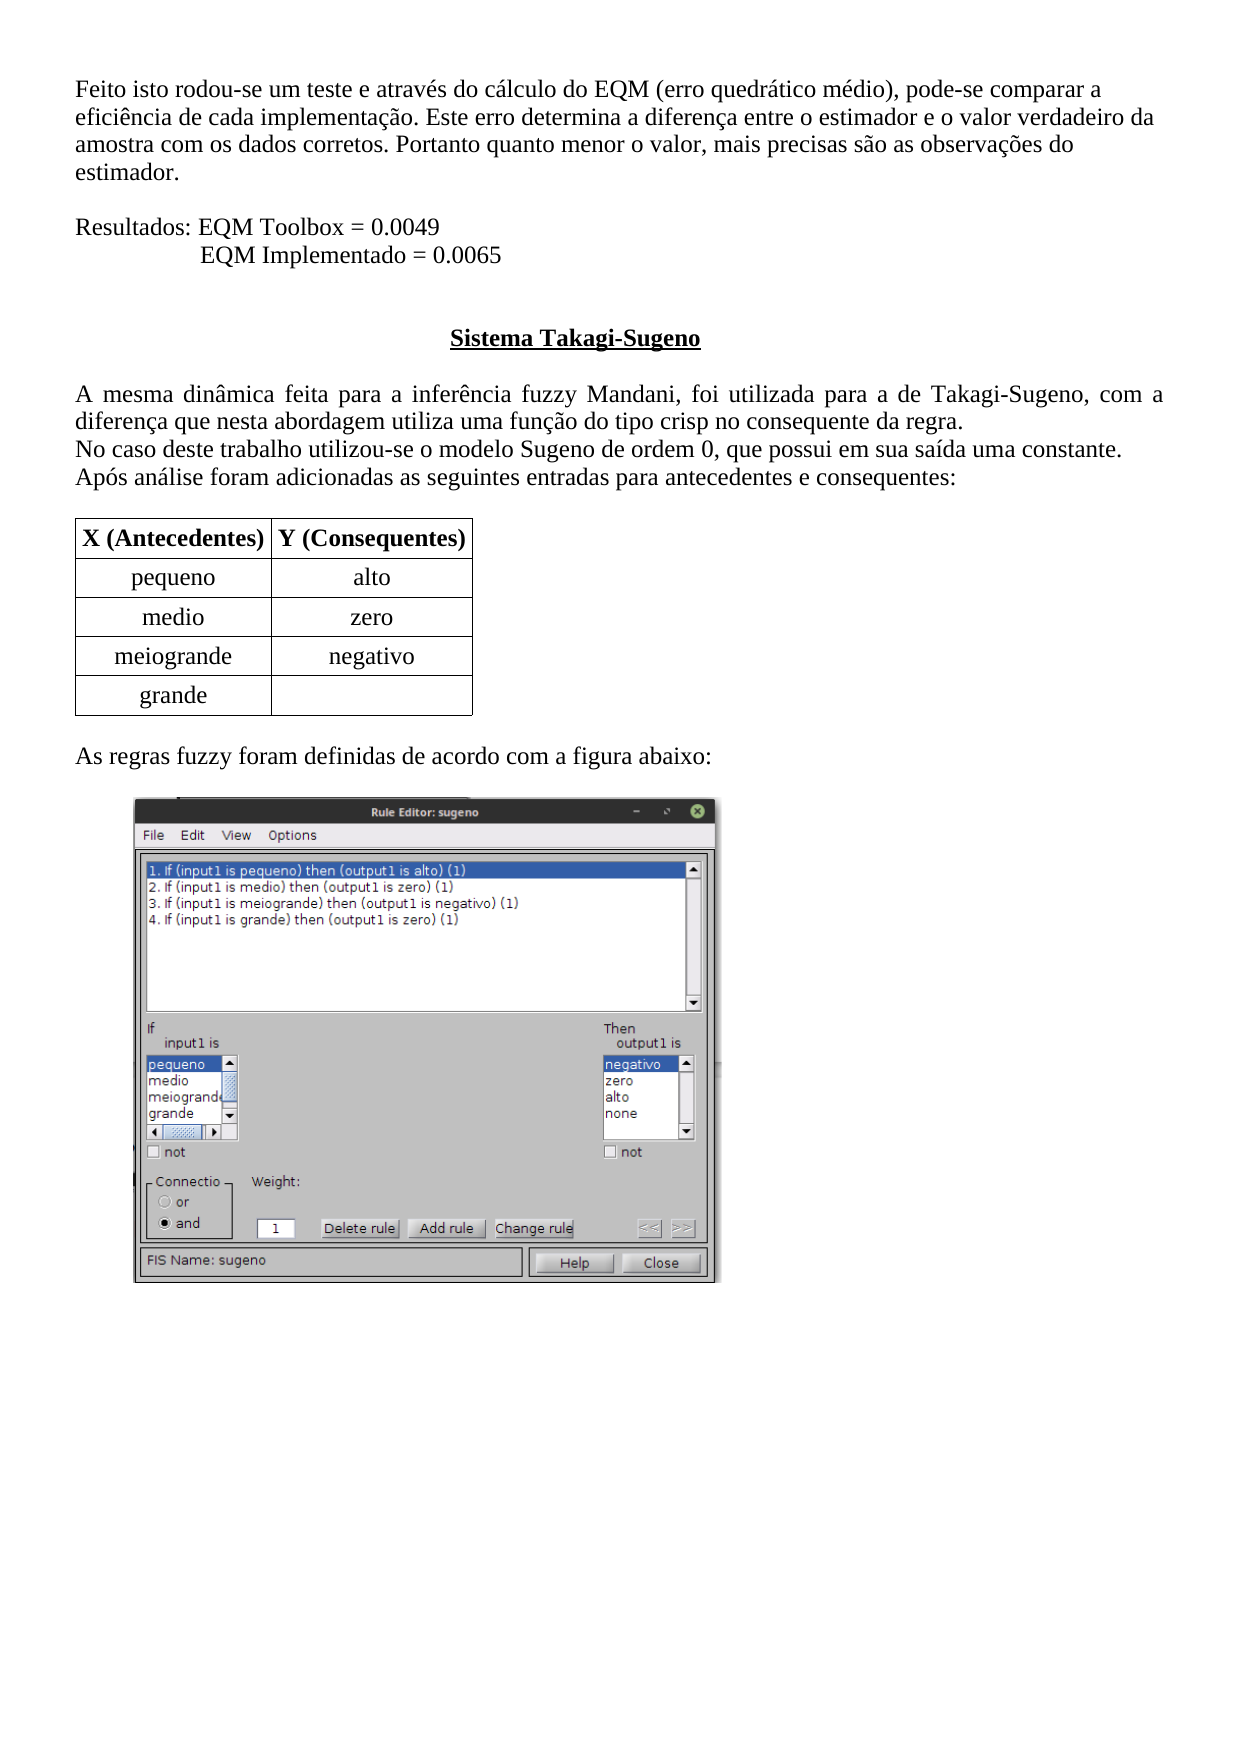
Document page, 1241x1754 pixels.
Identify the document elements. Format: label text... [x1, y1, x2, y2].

text Feito isto rodou-se um teste e através do cálculo do EQM (erro quedrático médio), pode-se comparar a eficiência de cada implementação. Este erro determina a diferença entre o estimador e o valor verdadeiro da amostra com os dados corretos. Portanto quanto menor o valor, mais precisas são as observações do estimador. [75, 75, 1165, 186]
table_cell alto [272, 559, 472, 597]
table_cell negativo [272, 637, 472, 675]
table_header Y (Consequentes) [272, 519, 472, 558]
table_cell meiogrande [76, 637, 271, 675]
table_cell medio [76, 598, 271, 636]
text Sistema Takagi-Sugeno [75, 324, 1165, 352]
table_cell [272, 676, 472, 715]
text As regras fuzzy foram definidas de acordo com a figura abaixo: [75, 742, 1165, 770]
table_cell pequeno [76, 559, 271, 597]
text No caso deste trabalho utilizou-se o modelo Sugeno de ordem 0, que possui em sua saída uma constante. [75, 435, 1165, 463]
text Resultados: EQM Toolbox = 0.0049 [75, 213, 1165, 241]
table_cell grande [76, 676, 271, 715]
table_cell zero [272, 598, 472, 636]
picture [133, 797, 722, 1283]
text EQM Implementado = 0.0065 [75, 241, 1165, 269]
table_header X (Antecedentes) [76, 519, 271, 558]
text Após análise foram adicionadas as seguintes entradas para antecedentes e consequentes: [75, 463, 1165, 491]
text A mesma dinâmica feita para a inferência fuzzy Mandani, foi utilizada para a de Takagi-Sugeno, com a diferença que nesta abordagem utiliza uma função do tipo crisp no consequente da regra. [75, 380, 1165, 435]
